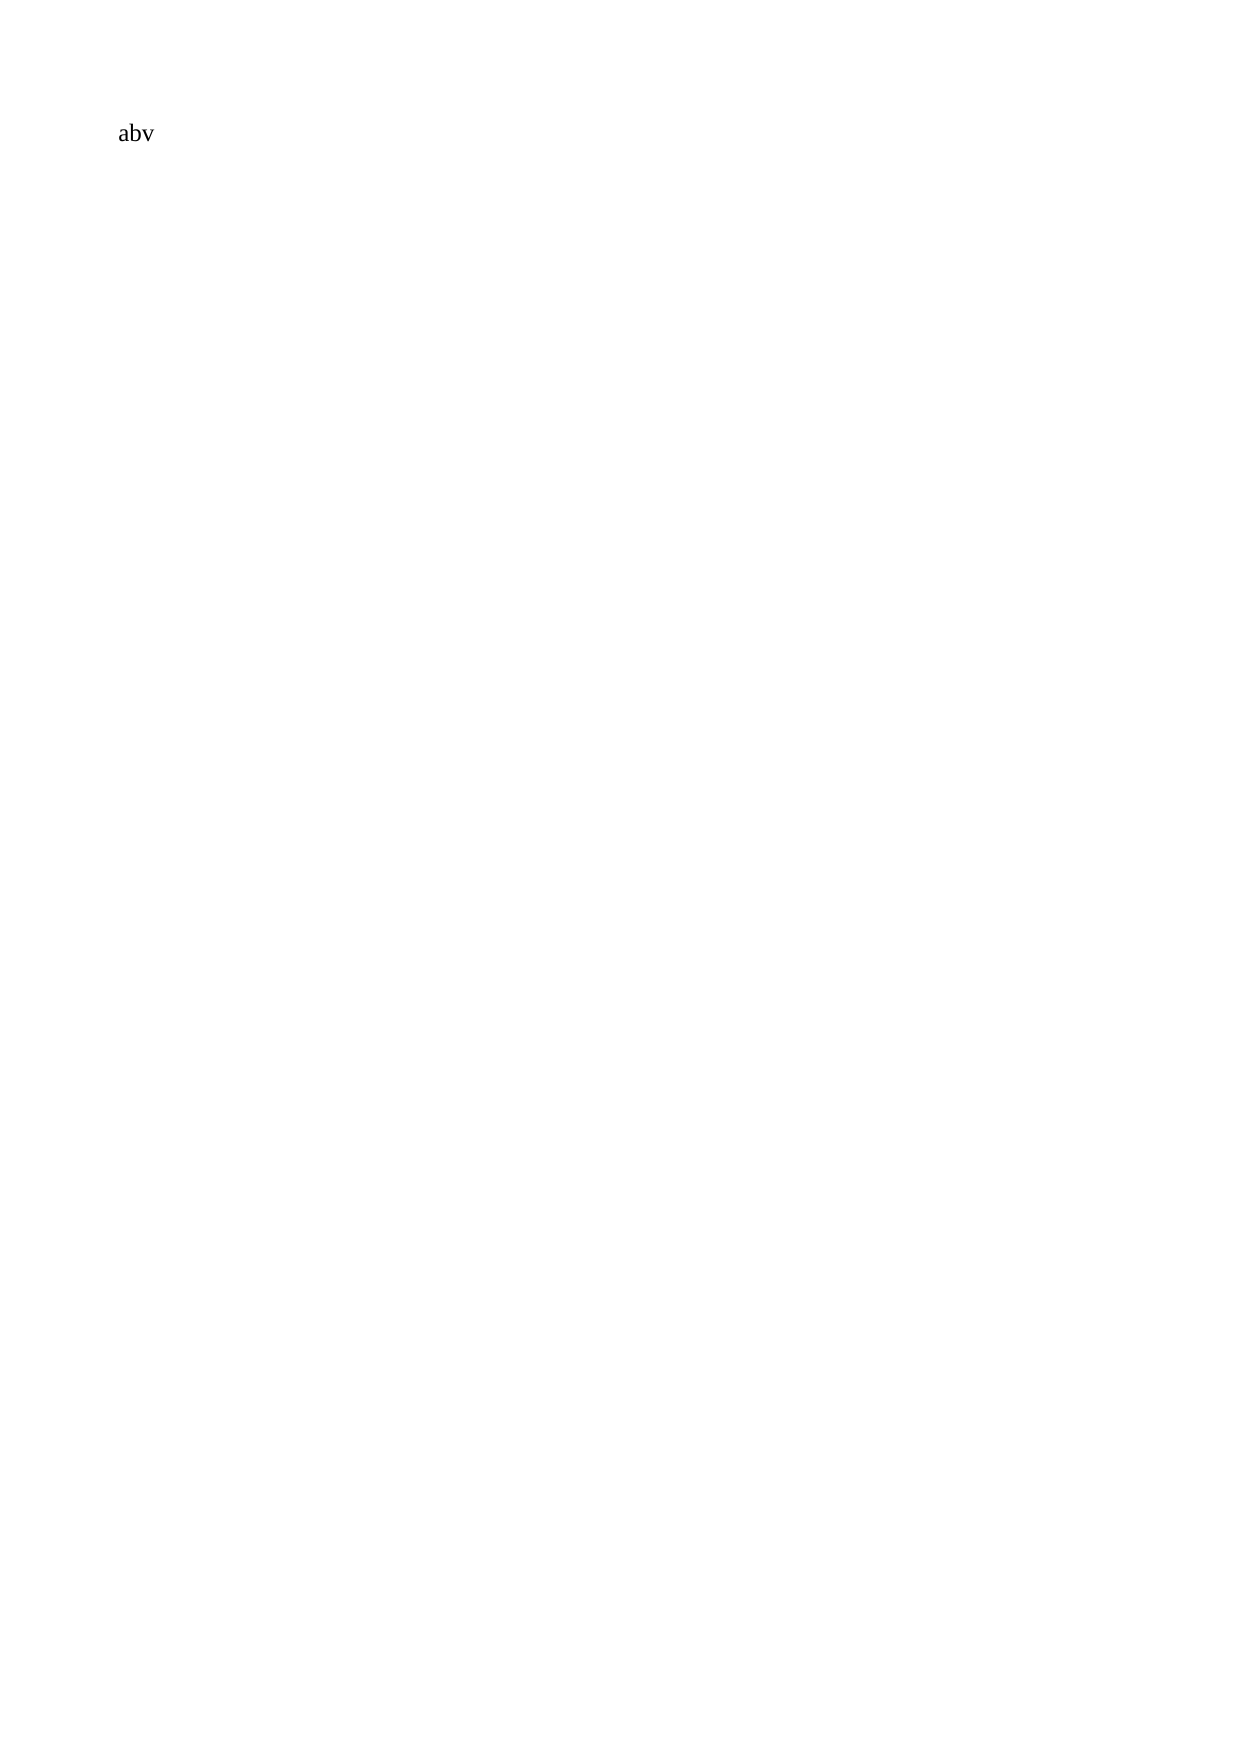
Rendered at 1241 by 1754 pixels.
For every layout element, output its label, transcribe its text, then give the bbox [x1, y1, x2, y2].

text abv [118, 118, 1122, 147]
